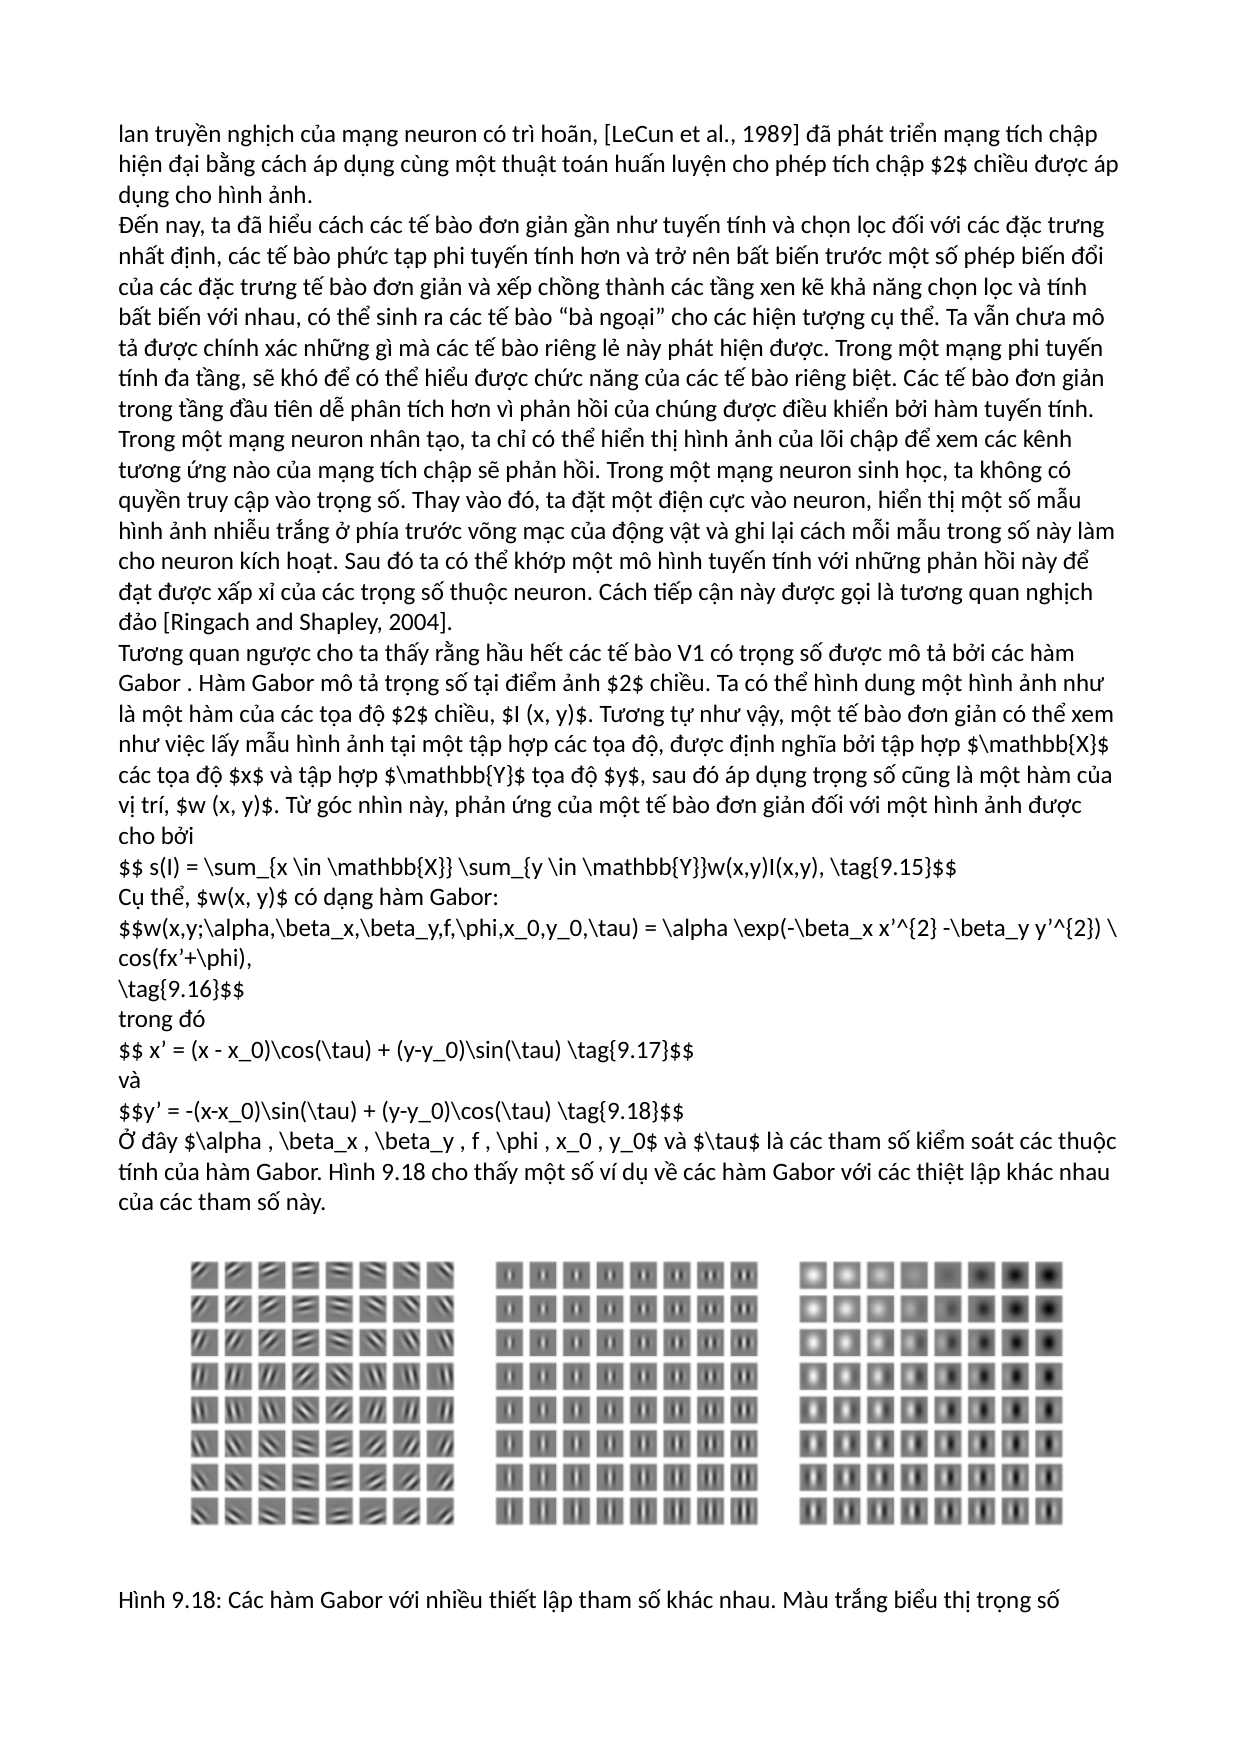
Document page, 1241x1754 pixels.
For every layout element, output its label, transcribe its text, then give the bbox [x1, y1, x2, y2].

text Đến nay, ta đã hiểu cách các tế bào đơn giản gần như tuyến tính và chọn lọc đối với các đặc trưng nhất định, các tế bào phức tạp phi tuyến tính hơn và trở nên bất biến trước một số phép biến đổi của các đặc trưng tế bào đơn giản và xếp chồng thành các tầng xen kẽ khả năng chọn lọc và tính bất biến với nhau, có thể sinh ra các tế bào “bà ngoại” cho các hiện tượng cụ thể. Ta vẫn chưa mô tả được chính xác những gì mà các tế bào riêng lẻ này phát hiện được. Trong một mạng phi tuyến tính đa tầng, sẽ khó để có thể hiểu được chức năng của các tế bào riêng biệt. Các tế bào đơn giản trong tầng đầu tiên dễ phân tích hơn vì phản hồi của chúng được điều khiển bởi hàm tuyến tính. Trong một mạng neuron nhân tạo, ta chỉ có thể hiển thị hình ảnh của lõi chập để xem các kênh tương ứng nào của mạng tích chập sẽ phản hồi. Trong một mạng neuron sinh học, ta không có quyền truy cập vào trọng số. Thay vào đó, ta đặt một điện cực vào neuron, hiển thị một số mẫu hình ảnh nhiễu trắng ở phía trước võng mạc của động vật và ghi lại cách mỗi mẫu trong số này làm cho neuron kích hoạt. Sau đó ta có thể khớp một mô hình tuyến tính với những phản hồi này để đạt được xấp xỉ của các trọng số thuộc neuron. Cách tiếp cận này được gọi là tương quan nghịch đảo [Ringach and Shapley, 2004]. [118, 210, 1122, 637]
text \tag{9.16}$$ [118, 973, 1122, 1003]
text và [118, 1064, 1122, 1095]
text lan truyền nghịch của mạng neuron có trì hoãn, [LeCun et al., 1989] đã phát triển mạng tích chập hiện đại bằng cách áp dụng cùng một thuật toán huấn luyện cho phép tích chập $2$ chiều được áp dụng cho hình ảnh. [118, 118, 1122, 210]
text trong đó [118, 1003, 1122, 1034]
text $$w(x,y;\alpha,\beta_x,\beta_y,f,\phi,x_0,y_0,\tau) = \alpha \exp(-\beta_x x’^{2} -\beta_y y’^{2}) \cos(fx’+\phi), [118, 912, 1122, 973]
text $$y’ = -(x-x_0)\sin(\tau) + (y-y_0)\cos(\tau) \tag{9.18}$$ [118, 1095, 1122, 1125]
text Tương quan ngược cho ta thấy rằng hầu hết các tế bào V1 có trọng số được mô tả bởi các hàm Gabor . Hàm Gabor mô tả trọng số tại điểm ảnh $2$ chiều. Ta có thể hình dung một hình ảnh như là một hàm của các tọa độ $2$ chiều, $I (x, y)$. Tương tự như vậy, một tế bào đơn giản có thể xem như việc lấy mẫu hình ảnh tại một tập hợp các tọa độ, được định nghĩa bởi tập hợp $\mathbb{X}$ các tọa độ $x$ và tập hợp $\mathbb{Y}$ tọa độ $y$, sau đó áp dụng trọng số cũng là một hàm của vị trí, $w (x, y)$. Từ góc nhìn này, phản ứng của một tế bào đơn giản đối với một hình ảnh được cho bởi [118, 637, 1122, 851]
picture [127, 1216, 1113, 1554]
text Cụ thể, $w(x, y)$ có dạng hàm Gabor: [118, 881, 1122, 912]
text Hình 9.18: Các hàm Gabor với nhiều thiết lập tham số khác nhau. Màu trắng biểu thị trọng số [118, 1584, 1122, 1615]
text $$ s(I) = \sum_{x \in \mathbb{X}} \sum_{y \in \mathbb{Y}}w(x,y)I(x,y), \tag{9.15}$$ [118, 851, 1122, 881]
text Ở đây $\alpha , \beta_x , \beta_y , f , \phi , x_0 , y_0$ và $\tau$ là các tham số kiểm soát các thuộc tính của hàm Gabor. Hình 9.18 cho thấy một số ví dụ về các hàm Gabor với các thiệt lập khác nhau của các tham số này. [118, 1125, 1122, 1217]
text $$ x’ = (x - x_0)\cos(\tau) + (y-y_0)\sin(\tau) \tag{9.17}$$ [118, 1034, 1122, 1064]
